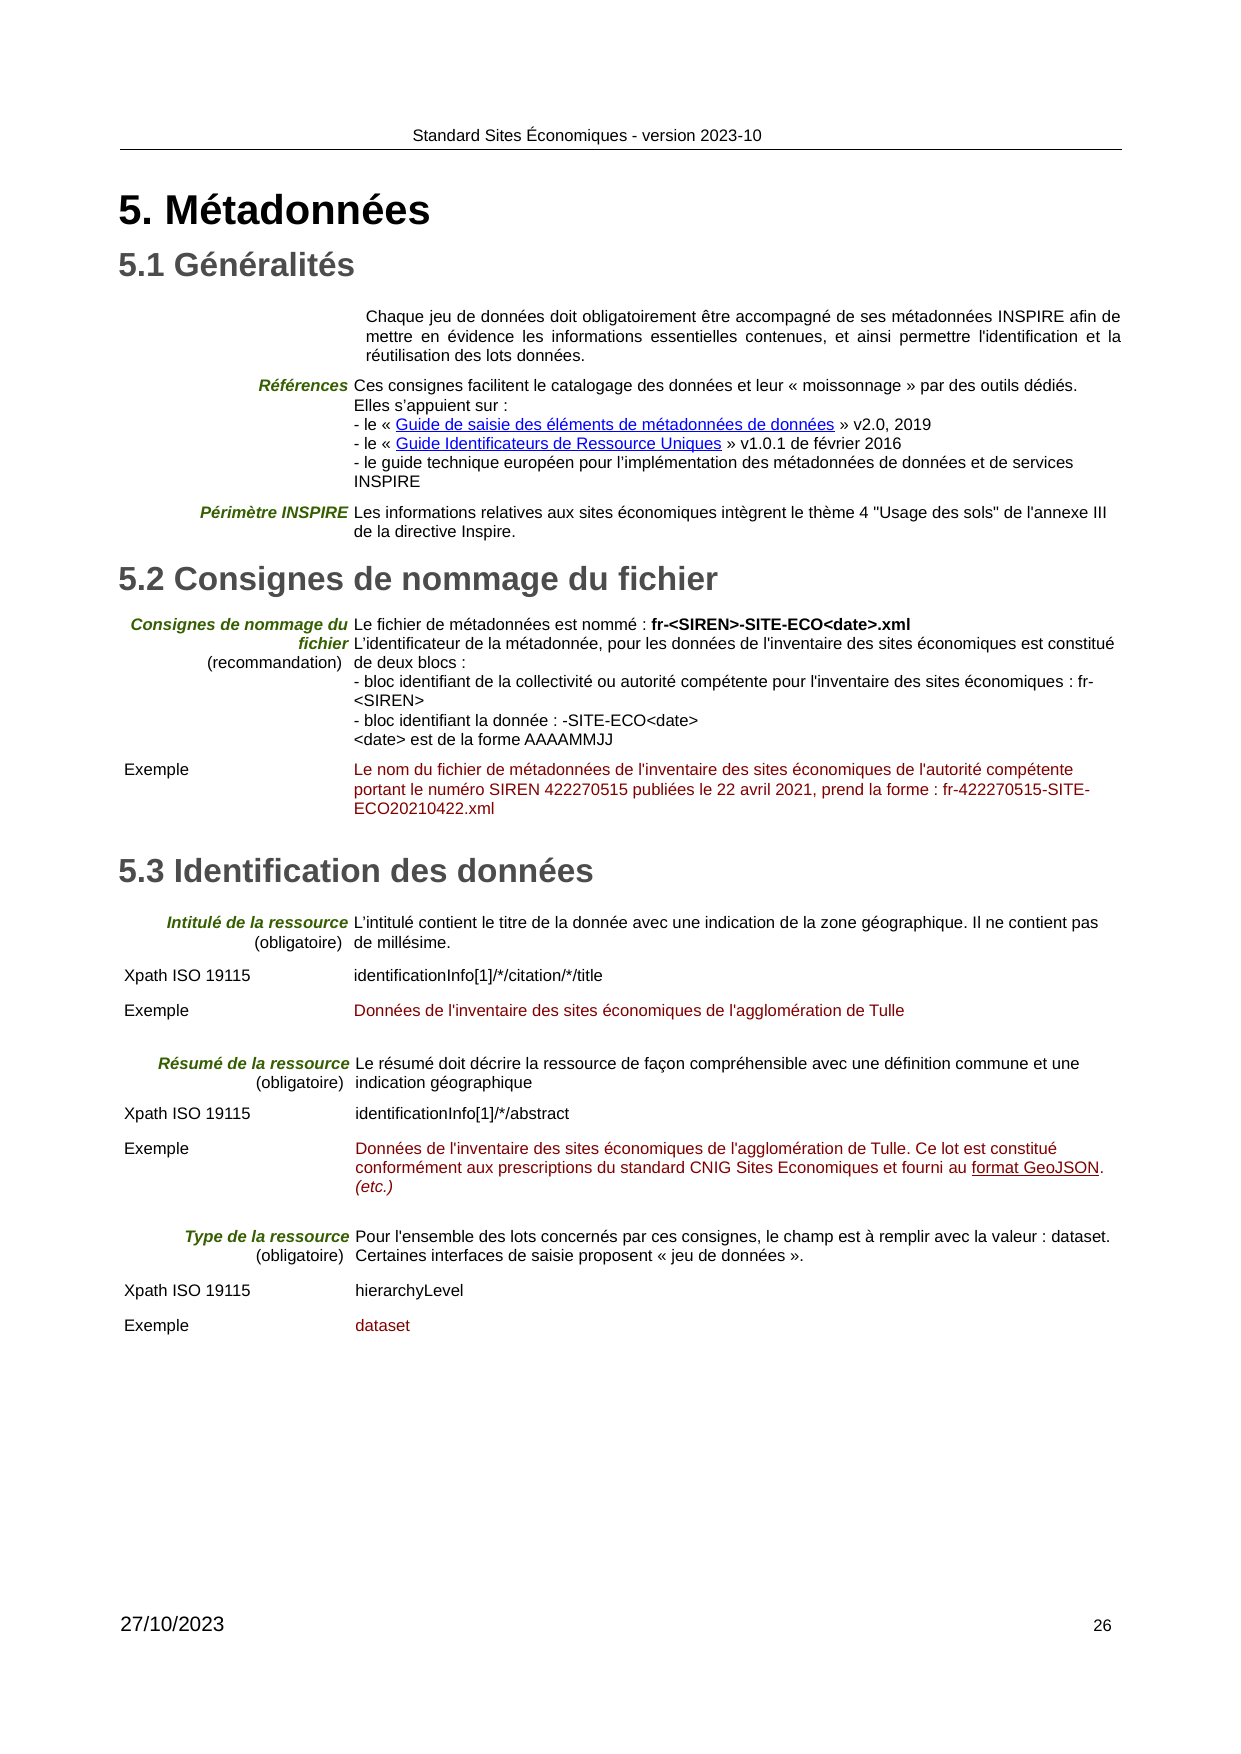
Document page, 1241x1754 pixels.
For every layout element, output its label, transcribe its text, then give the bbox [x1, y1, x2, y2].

table_cell Les informations relatives aux sites économiques intègrent le thème 4 "Usage des sols" de l'annexe III de la directive Inspire. [354, 497, 1122, 547]
table_cell Références [118, 371, 354, 497]
table_header Consignes de nommage du fichier (recommandation) [118, 609, 354, 754]
table_cell Xpath ISO 19115 [118, 1275, 355, 1310]
table_cell Périmètre INSPIRE [118, 497, 354, 547]
table_cell identificationInfo[1]/*/abstract [355, 1098, 1122, 1133]
table_cell Données de l'inventaire des sites économiques de l'agglomération de Tulle [354, 995, 1122, 1029]
table_cell identificationInfo[1]/*/citation/*/title [354, 960, 1122, 995]
subtitle 5. Métadonnées [118, 186, 1122, 233]
table_cell hierarchyLevel [355, 1275, 1122, 1310]
subtitle 5.2 Consignes de nommage du fichier [118, 558, 1122, 597]
table_cell Le nom du fichier de métadonnées de l'inventaire des sites économiques de l'autorité compétente portant le numéro SIREN 422270515 publiées le 22 avril 2021, prend la forme : fr-422270515-SITE-ECO20210422.xml [354, 754, 1122, 823]
table_header Chaque jeu de données doit obligatoirement être accompagné de ses métadonnées INSPIRE afin de mettre en évidence les informations essentielles contenues, et ainsi permettre l'identification et la réutilisation des lots données. [354, 302, 1122, 371]
table_header L’intitulé contient le titre de la donnée avec une indication de la zone géographique. Il ne contient pas de millésime. [354, 908, 1122, 960]
table_header Le fichier de métadonnées est nommé : fr-<SIREN>-SITE-ECO<date>.xml L’identificateur de la métadonnée, pour les données de l'inventaire des sites économiques est constitué de deux blocs : - bloc identifiant de la collectivité ou autorité compétente pour l'inventaire des sites économiques : fr-<SIREN> - bloc identifiant la donnée : -SITE-ECO<date> <date> est de la forme AAAAMMJJ [354, 609, 1122, 754]
table_cell Xpath ISO 19115 [118, 1098, 355, 1133]
subtitle 5.3 Identification des données [118, 851, 1122, 890]
table_cell Exemple [118, 1310, 355, 1341]
table_header Résumé de la ressource (obligatoire) [118, 1048, 355, 1098]
table_cell dataset [355, 1310, 1122, 1341]
table_header [118, 302, 354, 371]
table_cell Exemple [118, 1133, 355, 1202]
table_cell Données de l'inventaire des sites économiques de l'agglomération de Tulle. Ce lot est constitué conformément aux prescriptions du standard CNIG Sites Economiques et fourni au format GeoJSON. (etc.) [355, 1133, 1122, 1202]
table_cell Exemple [118, 995, 354, 1029]
table_header Le résumé doit décrire la ressource de façon compréhensible avec une définition commune et une indication géographique [355, 1048, 1122, 1098]
table_cell Exemple [118, 754, 354, 823]
table_cell Xpath ISO 19115 [118, 960, 354, 995]
subtitle 5.1 Généralités [118, 245, 1122, 284]
table_header Pour l'ensemble des lots concernés par ces consignes, le champ est à remplir avec la valeur : dataset. Certaines interfaces de saisie proposent « jeu de données ». [355, 1221, 1122, 1275]
table_cell Ces consignes facilitent le catalogage des données et leur « moissonnage » par des outils dédiés. Elles s’appuient sur : - le « Guide de saisie des éléments de métadonnées de données » v2.0, 2019 - le « Guide Identificateurs de Ressource Uniques » v1.0.1 de février 2016 - le guide technique européen pour l’implémentation des métadonnées de données et de services INSPIRE [354, 371, 1122, 497]
table_header Intitulé de la ressource (obligatoire) [118, 908, 354, 960]
table_header Type de la ressource (obligatoire) [118, 1221, 355, 1275]
